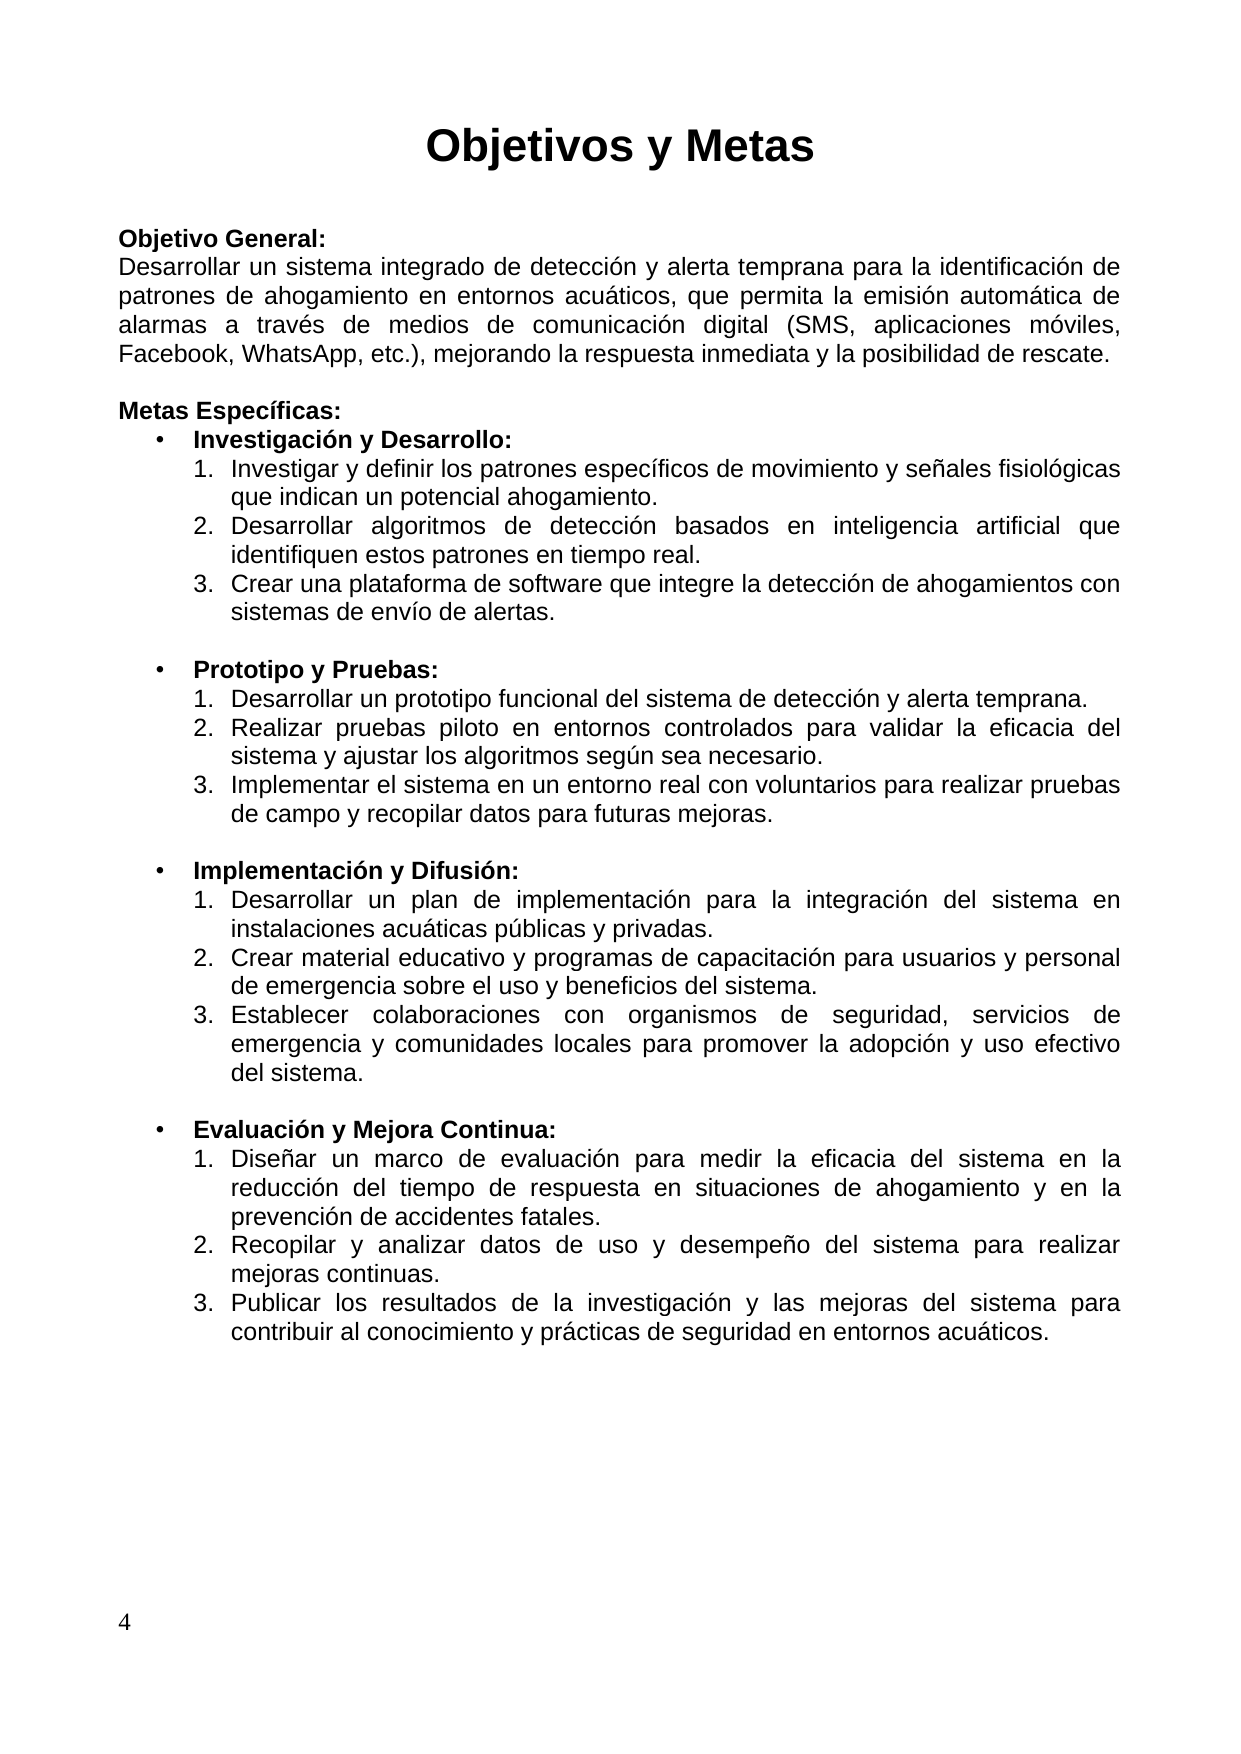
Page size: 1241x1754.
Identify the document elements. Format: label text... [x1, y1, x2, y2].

text Objetivo General: [118, 223, 1122, 252]
list Publicar los resultados de la investigación y las mejoras del sistema para contribuir al conocimiento y prácticas de seguridad en entornos acuáticos. [193, 1288, 1122, 1345]
text Objetivos y Metas [118, 118, 1122, 171]
list Establecer colaboraciones con organismos de seguridad, servicios de emergencia y comunidades locales para promover la adopción y uso efectivo del sistema. [193, 1000, 1122, 1086]
list Crear material educativo y programas de capacitación para usuarios y personal de emergencia sobre el uso y beneficios del sistema. [193, 943, 1122, 1000]
list Crear una plataforma de software que integre la detección de ahogamientos con sistemas de envío de alertas. [193, 569, 1122, 626]
list Desarrollar un plan de implementación para la integración del sistema en instalaciones acuáticas públicas y privadas. [193, 885, 1122, 943]
list Prototipo y Pruebas: [156, 655, 1122, 684]
list Implementar el sistema en un entorno real con voluntarios para realizar pruebas de campo y recopilar datos para futuras mejoras. [193, 770, 1122, 827]
text Desarrollar un sistema integrado de detección y alerta temprana para la identificación de patrones de ahogamiento en entornos acuáticos, que permita la emisión automática de alarmas a través de medios de comunicación digital (SMS, aplicaciones móviles, Facebook, WhatsApp, etc.), mejorando la respuesta inmediata y la posibilidad de rescate. [118, 252, 1122, 367]
list Recopilar y analizar datos de uso y desempeño del sistema para realizar mejoras continuas. [193, 1230, 1122, 1288]
list Realizar pruebas piloto en entornos controlados para validar la eficacia del sistema y ajustar los algoritmos según sea necesario. [193, 712, 1122, 770]
list Investigación y Desarrollo: [156, 425, 1122, 454]
list Investigar y definir los patrones específicos de movimiento y señales fisiológicas que indican un potencial ahogamiento. [193, 454, 1122, 511]
list Desarrollar un prototipo funcional del sistema de detección y alerta temprana. [193, 684, 1122, 712]
list Implementación y Difusión: [156, 856, 1122, 885]
list Desarrollar algoritmos de detección basados en inteligencia artificial que identifiquen estos patrones en tiempo real. [193, 511, 1122, 569]
list Evaluación y Mejora Continua: [156, 1115, 1122, 1144]
text Metas Específicas: [118, 396, 1122, 425]
list Diseñar un marco de evaluación para medir la eficacia del sistema en la reducción del tiempo de respuesta en situaciones de ahogamiento y en la prevención de accidentes fatales. [193, 1144, 1122, 1230]
